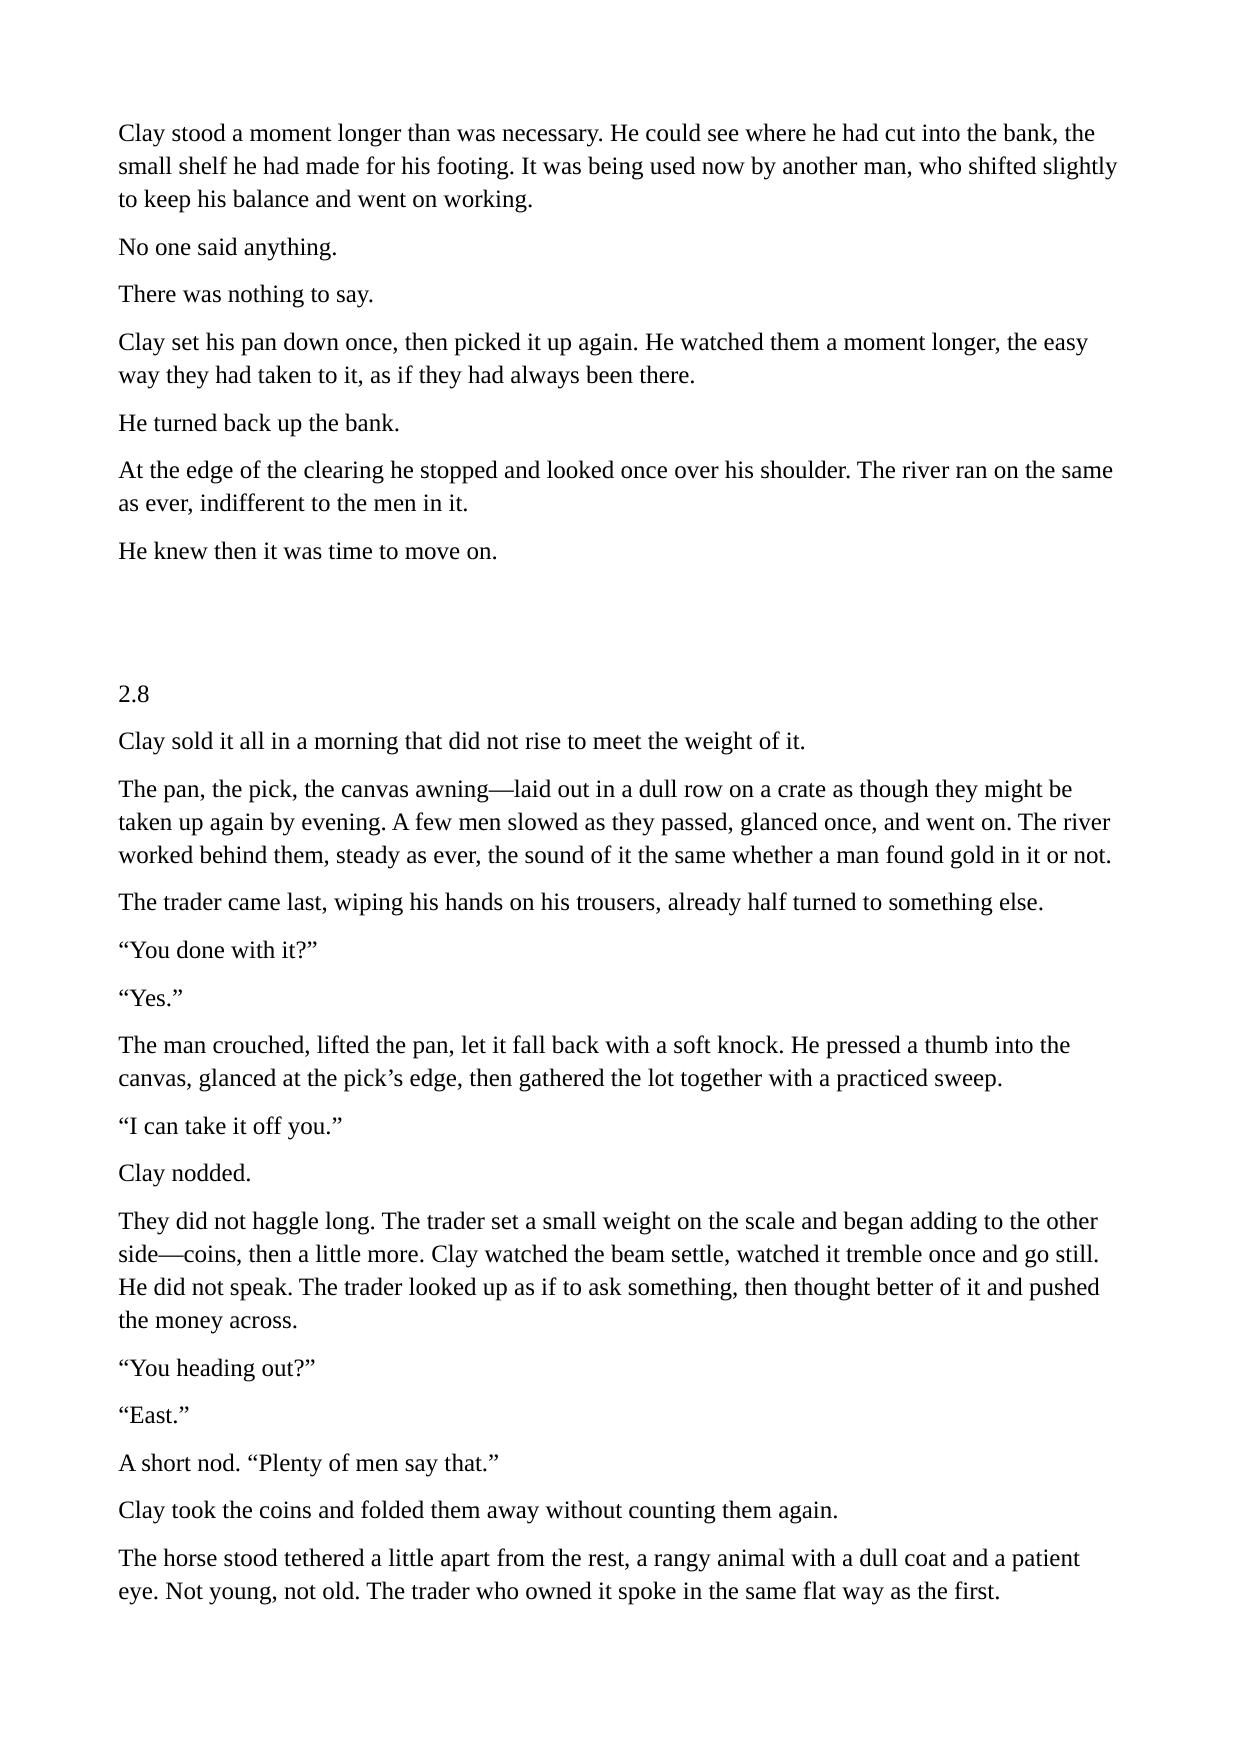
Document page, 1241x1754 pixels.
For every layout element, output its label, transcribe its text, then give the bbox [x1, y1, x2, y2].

text The man crouched, lifted the pan, let it fall back with a soft knock. He pressed a thumb into the canvas, glanced at the pick’s edge, then gathered the lot together with a practiced sweep. [118, 1030, 1122, 1092]
text They did not haggle long. The trader set a small weight on the scale and began adding to the other side—coins, then a little more. Clay watched the beam settle, watched it tremble once and go still. He did not speak. The trader looked up as if to ask something, then thought better of it and pushed the money across. [118, 1206, 1122, 1334]
text Clay nodded. [118, 1158, 1122, 1187]
text Clay took the coins and folded them away without counting them again. [118, 1496, 1122, 1524]
text “East.” [118, 1400, 1122, 1429]
text “You heading out?” [118, 1353, 1122, 1382]
text The trader came last, wiping his hands on his trousers, already half turned to something else. [118, 887, 1122, 916]
text Clay set his pan down once, then picked it up again. He watched them a moment longer, the easy way they had taken to it, as if they had always been there. [118, 327, 1122, 389]
text Clay stood a moment longer than was necessary. He could see where he had cut into the bank, the small shelf he had made for his footing. It was being used now by another man, who shifted slightly to keep his balance and went on working. [118, 118, 1122, 213]
text The horse stood tethered a little apart from the rest, a rangy animal with a dull coat and a patient eye. Not young, not old. The trader who owned it spoke in the same flat way as the first. [118, 1543, 1122, 1605]
text He turned back up the bank. [118, 408, 1122, 436]
text There was nothing to say. [118, 279, 1122, 308]
text He knew then it was time to move on. [118, 536, 1122, 564]
text No one said anything. [118, 232, 1122, 261]
text “Yes.” [118, 983, 1122, 1011]
text Clay sold it all in a morning that did not rise to meet the weight of it. [118, 726, 1122, 755]
text The pan, the pick, the canvas awning—laid out in a dull row on a crate as though they might be taken up again by evening. A few men slowed as they passed, glanced once, and went on. The river worked behind them, steady as ever, the sound of it the same whether a man found gold in it or not. [118, 774, 1122, 869]
text A short nod. “Plenty of men say that.” [118, 1448, 1122, 1477]
text At the edge of the clearing he stopped and looked once over his shoulder. The river ran on the same as ever, indifferent to the men in it. [118, 455, 1122, 517]
text “I can take it off you.” [118, 1111, 1122, 1140]
text “You done with it?” [118, 935, 1122, 964]
text 2.8 [118, 679, 1122, 707]
